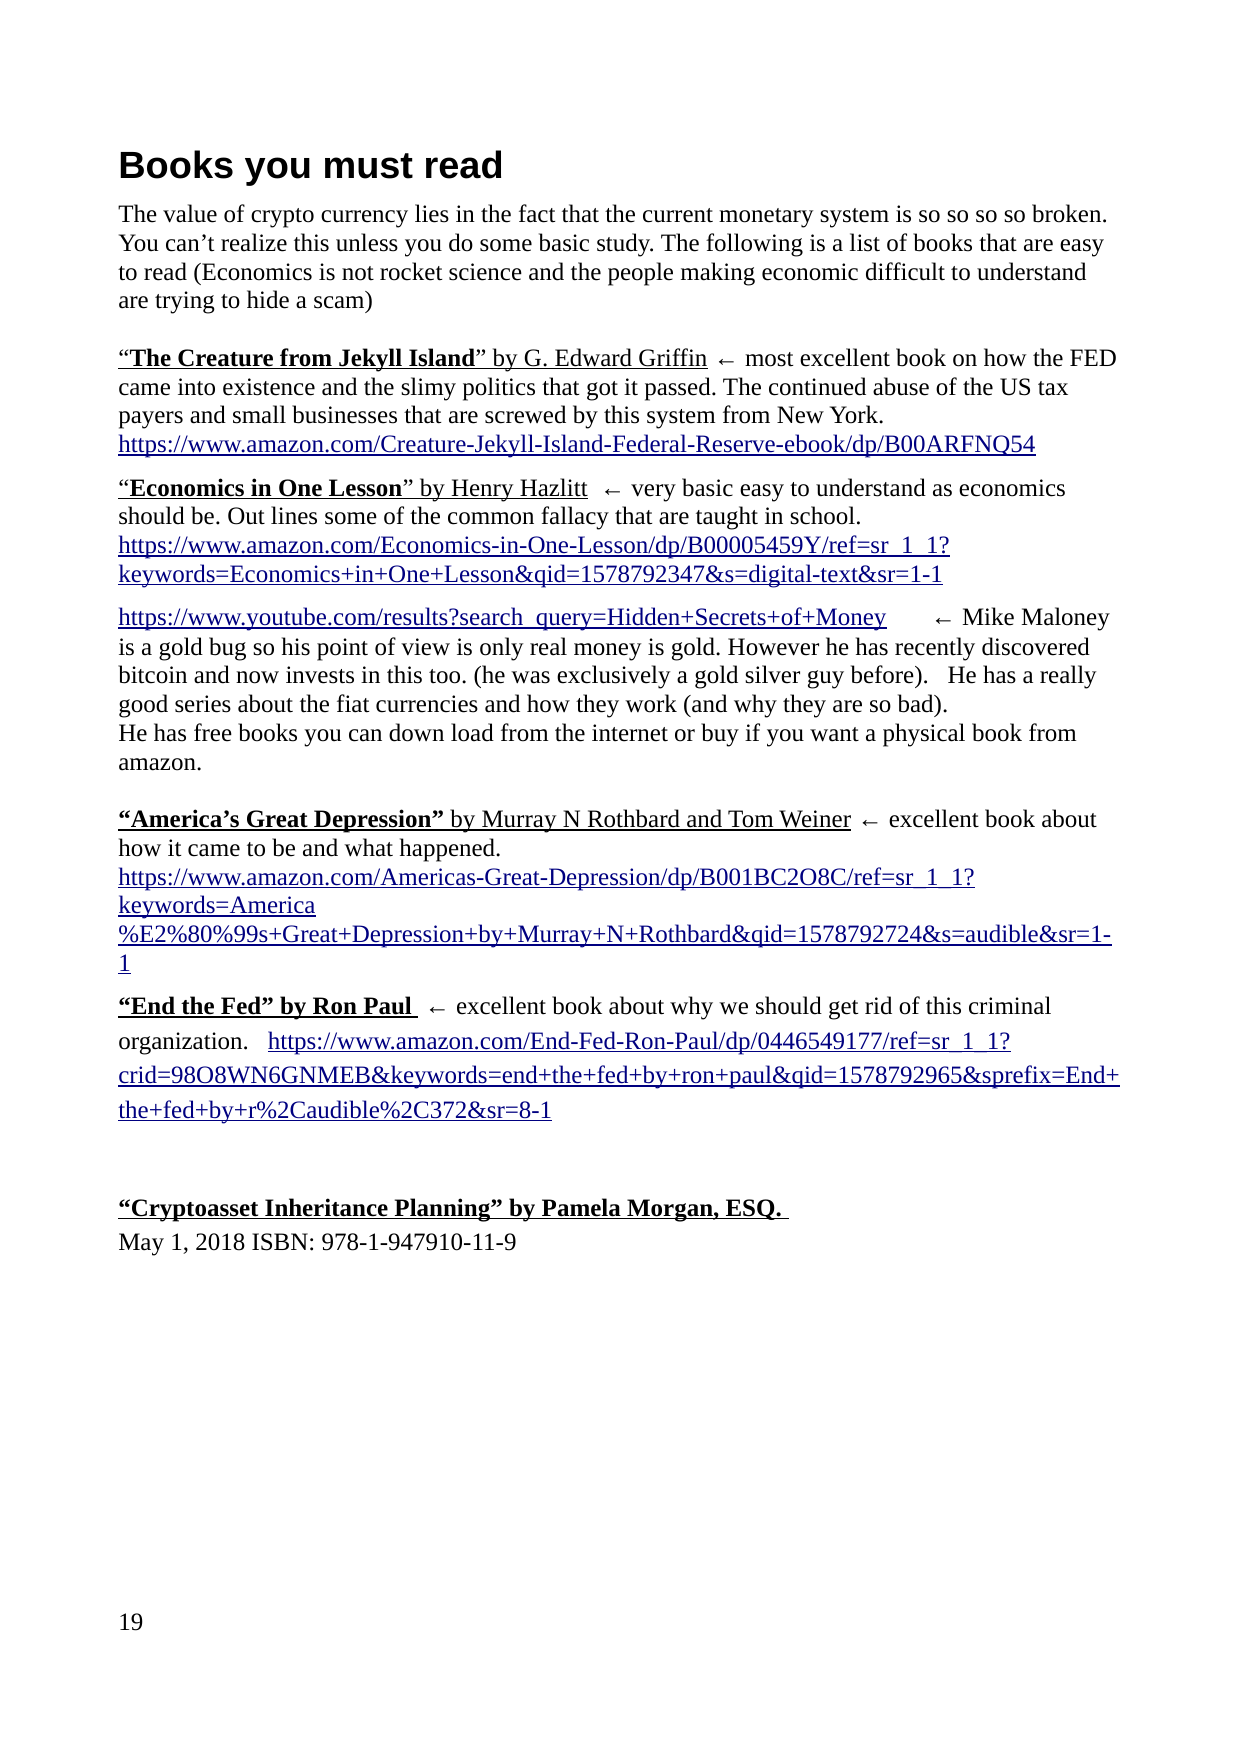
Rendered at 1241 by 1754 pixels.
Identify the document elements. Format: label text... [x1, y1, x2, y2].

text “The Creature from Jekyll Island” by G. Edward Griffin ← most excellent book on how the FED came into existence and the slimy politics that got it passed. The continued abuse of the US tax payers and small businesses that are screwed by this system from New York. https://www.amazon.com/Creature-Jekyll-Island-Federal-Reserve-ebook/dp/B00ARFNQ54 [118, 343, 1122, 458]
text The value of crypto currency lies in the fact that the current monetary system is so so so so broken. You can’t realize this unless you do some basic study. The following is a list of books that are easy to read (Economics is not rocket science and the people making economic difficult to understand are trying to hide a scam) [118, 199, 1122, 314]
text “Economics in One Lesson” by Henry Hazlitt ← very basic easy to understand as economics should be. Out lines some of the common fallacy that are taught in school. https://www.amazon.com/Economics-in-One-Lesson/dp/B00005459Y/ref=sr_1_1?keywords=Economics+in+One+Lesson&qid=1578792347&s=digital-text&sr=1-1 [118, 473, 1122, 588]
text “Cryptoasset Inheritance Planning” by Pamela Morgan, ESQ. May 1, 2018 ISBN: 978-1-947910-11-9 [118, 1193, 1122, 1256]
text He has free books you can down load from the internet or buy if you want a physical book from amazon. [118, 718, 1122, 775]
text “End the Fed” by Ron Paul ← excellent book about why we should get rid of this criminal organization. https://www.amazon.com/End-Fed-Ron-Paul/dp/0446549177/ref=sr_1_1?crid=98O8WN6GNMEB&keywords=end+the+fed+by+ron+paul&qid=1578792965&sprefix=End+the+fed+by+r%2Caudible%2C372&sr=8-1 [118, 991, 1122, 1123]
text “America’s Great Depression” by Murray N Rothbard and Tom Weiner ← excellent book about how it came to be and what happened. https://www.amazon.com/Americas-Great-Depression/dp/B001BC2O8C/ref=sr_1_1?keywords=America%E2%80%99s+Great+Depression+by+Murray+N+Rothbard&qid=1578792724&s=audible&sr=1-1 [118, 804, 1122, 977]
text https://www.youtube.com/results?search_query=Hidden+Secrets+of+Money ← Mike Maloney is a gold bug so his point of view is only real money is gold. However he has recently discovered bitcoin and now invests in this too. (he was exclusively a gold silver guy before). He has a really good series about the fiat currencies and how they work (and why they are so bad). [118, 602, 1122, 718]
subtitle Books you must read [118, 143, 1122, 187]
